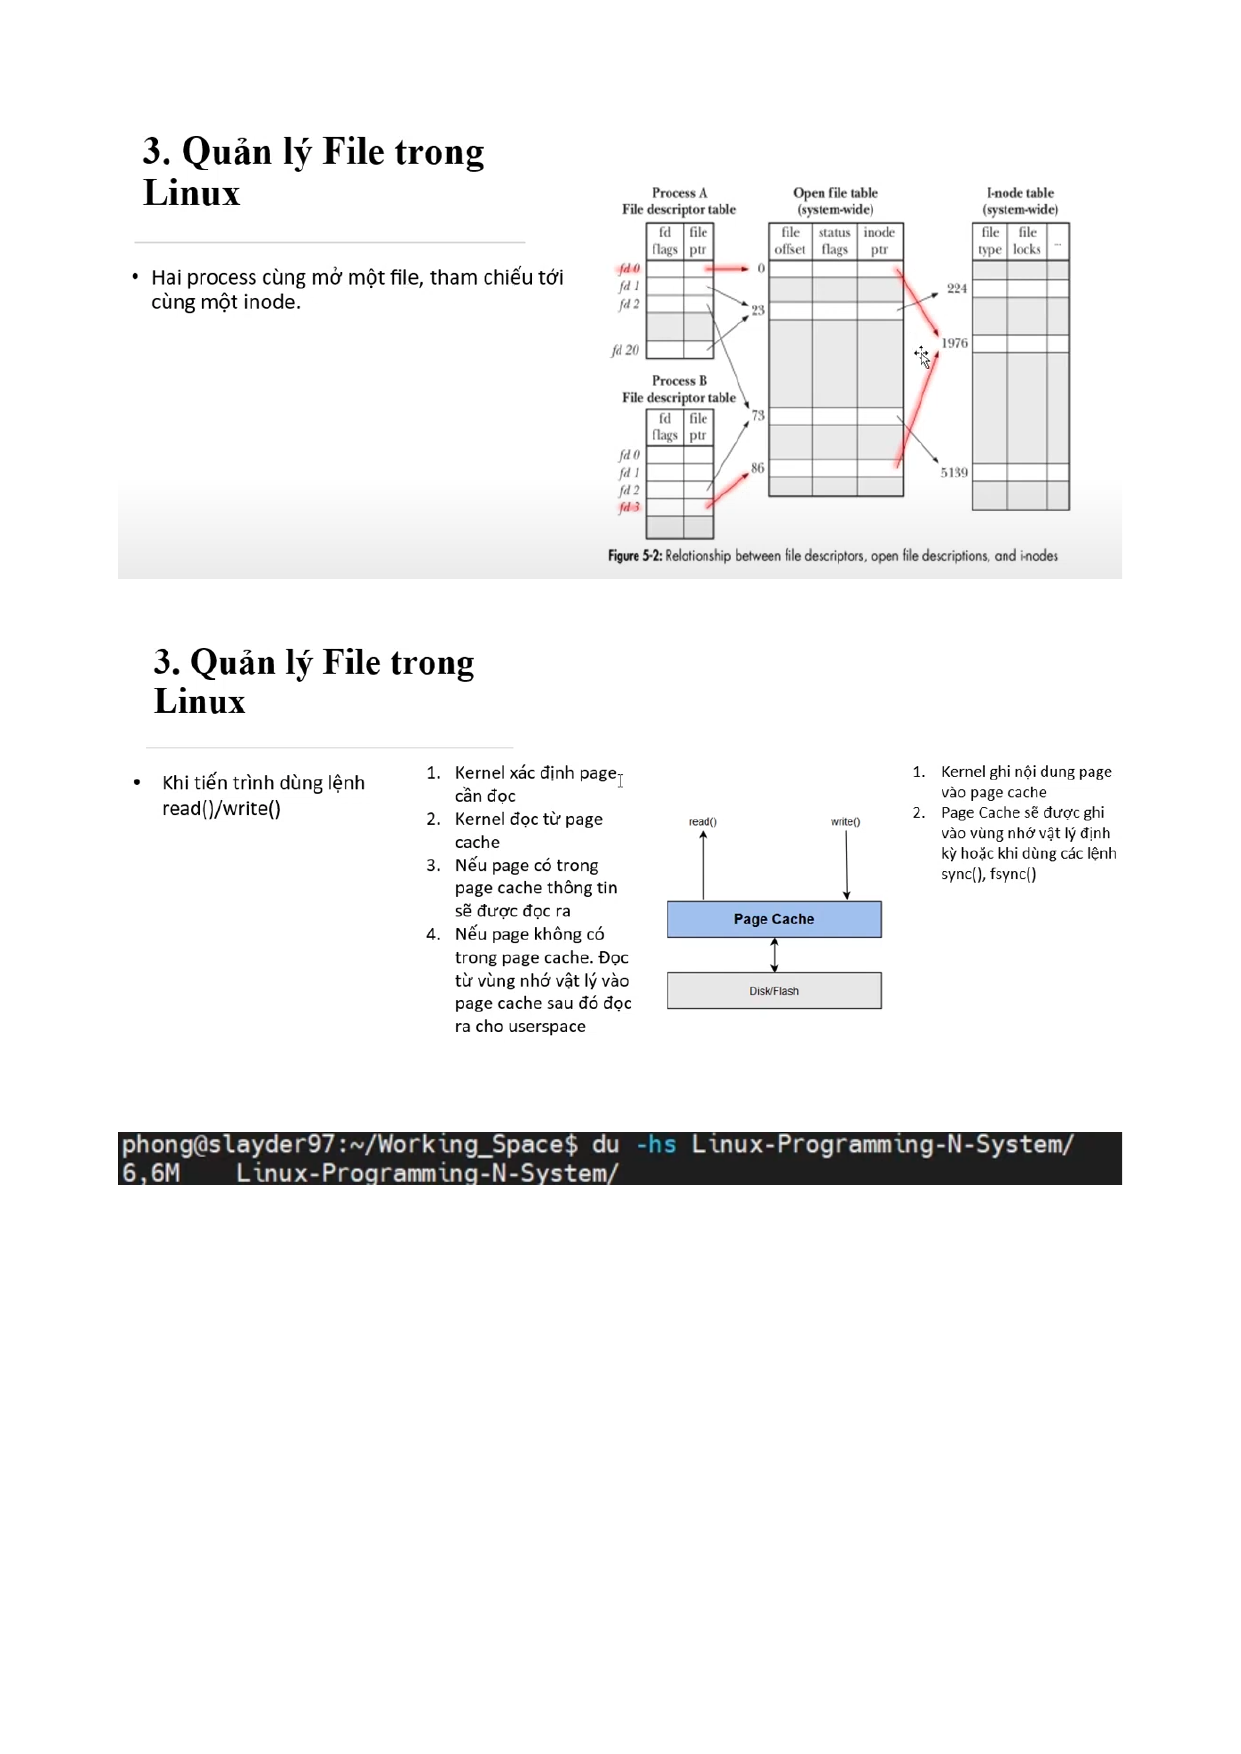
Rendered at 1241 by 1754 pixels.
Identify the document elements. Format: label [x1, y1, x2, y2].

picture [118, 1132, 1123, 1185]
picture [118, 635, 1123, 1076]
picture [118, 118, 1123, 579]
